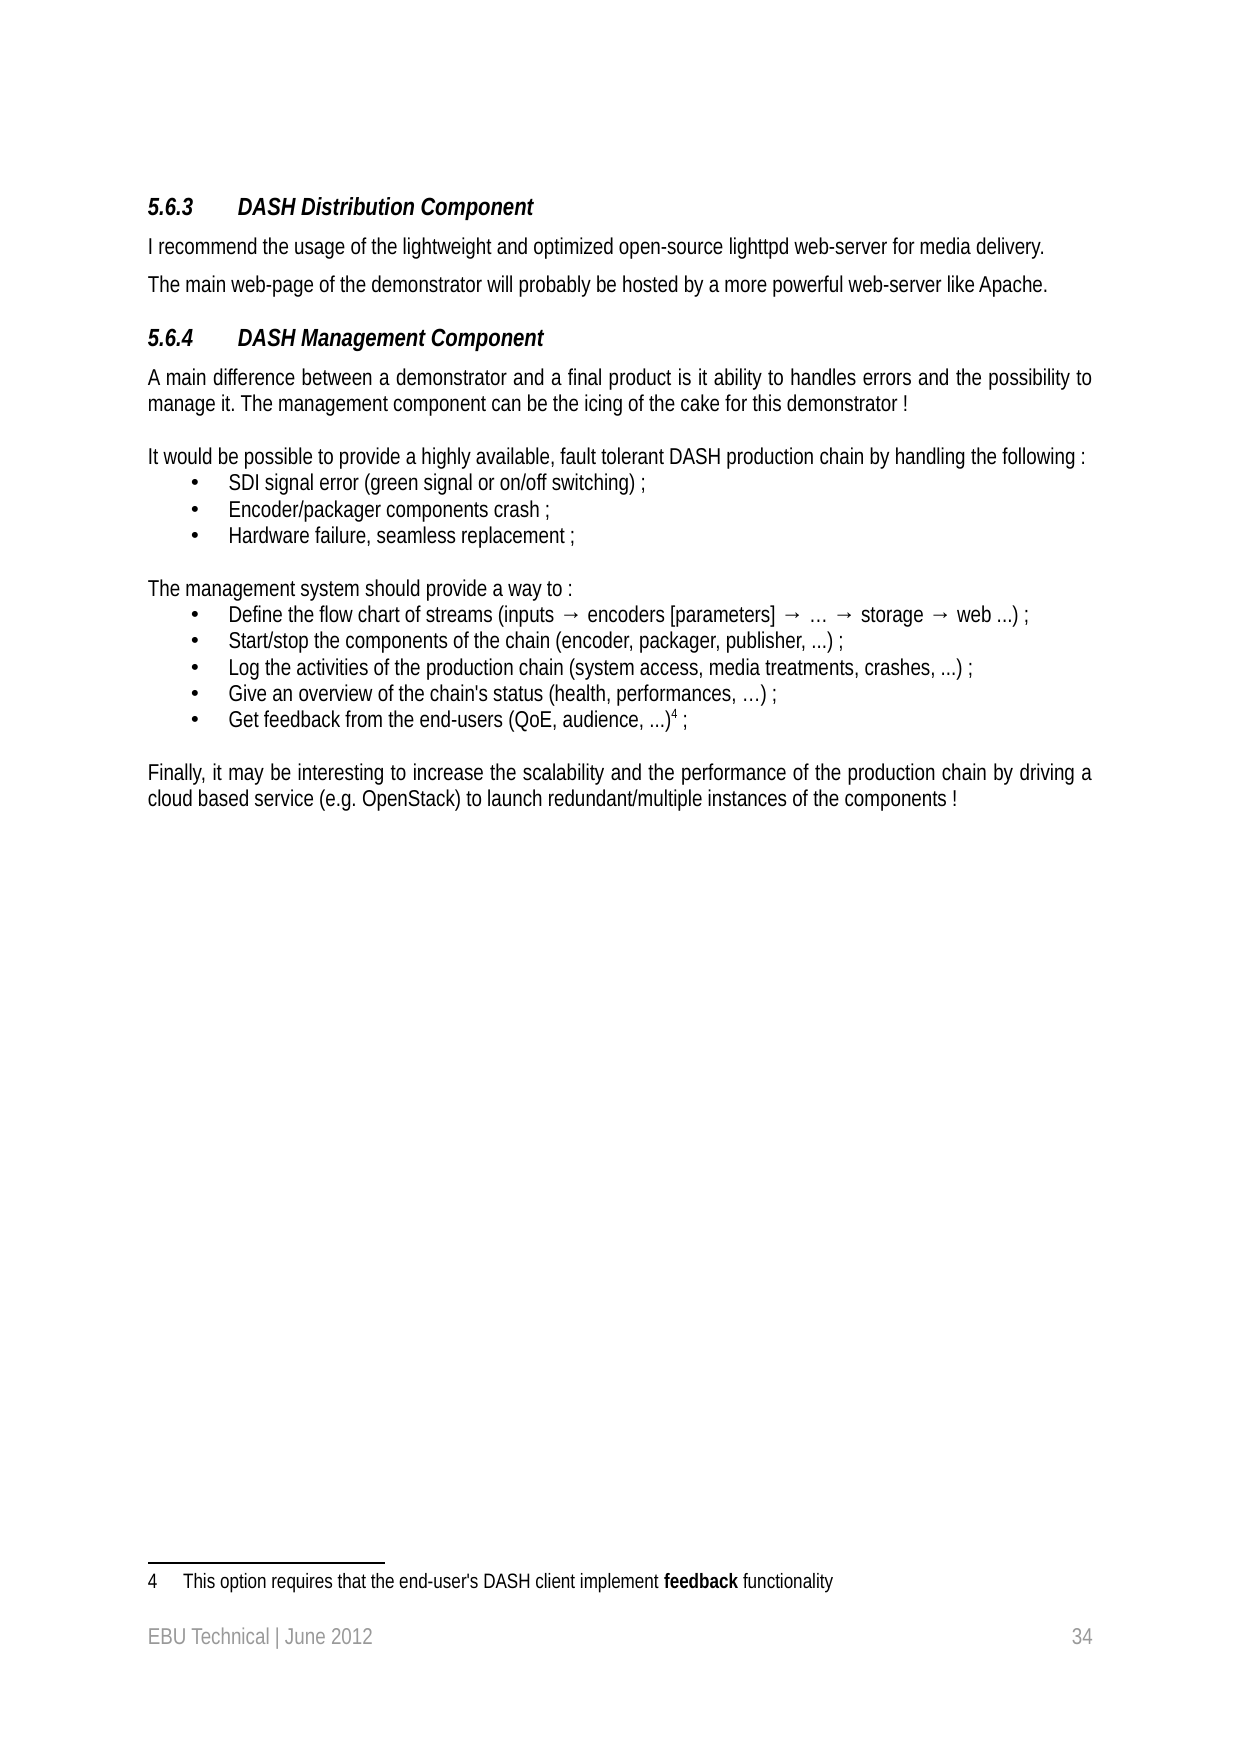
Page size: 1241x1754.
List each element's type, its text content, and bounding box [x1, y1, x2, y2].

list Get feedback from the end-users (QoE, audience, ...) ; [191, 706, 1093, 733]
list This option requires that the end-user's DASH client implement feedback functionality [148, 1569, 1093, 1593]
text A main difference between a demonstrator and a final product is it ability to handles errors and the possibility to manage it. The management component can be the icing of the cake for this demonstrator ! [148, 364, 1093, 416]
text It would be possible to provide a highly available, fault tolerant DASH production chain by handling the following : [148, 443, 1093, 469]
text The main web-page of the demonstrator will probably be hosted by a more powerful web-server like Apache. [148, 271, 1093, 298]
subtitle DASH Management Component [148, 323, 1093, 351]
list Define the flow chart of streams (inputs → encoders [parameters] → … → storage → web ...) ; [191, 601, 1093, 627]
list Give an overview of the chain's status (health, performances, …) ; [191, 680, 1093, 706]
list Encoder/packager components crash ; [191, 496, 1093, 522]
text The management system should provide a way to : [148, 574, 1093, 601]
list SDI signal error (green signal or on/off switching) ; [191, 469, 1093, 496]
text Finally, it may be interesting to increase the scalability and the performance of the production chain by driving a cloud based service (e.g. OpenStack) to launch redundant/multiple instances of the components ! [148, 759, 1093, 812]
list Start/stop the components of the chain (encoder, packager, publisher, ...) ; [191, 627, 1093, 654]
subtitle DASH Distribution Component [148, 192, 1093, 220]
list Log the activities of the production chain (system access, media treatments, crashes, ...) ; [191, 654, 1093, 680]
text I recommend the usage of the lightweight and optimized open-source lighttpd web-server for media delivery. [148, 233, 1093, 259]
list Hardware failure, seamless replacement ; [191, 522, 1093, 548]
